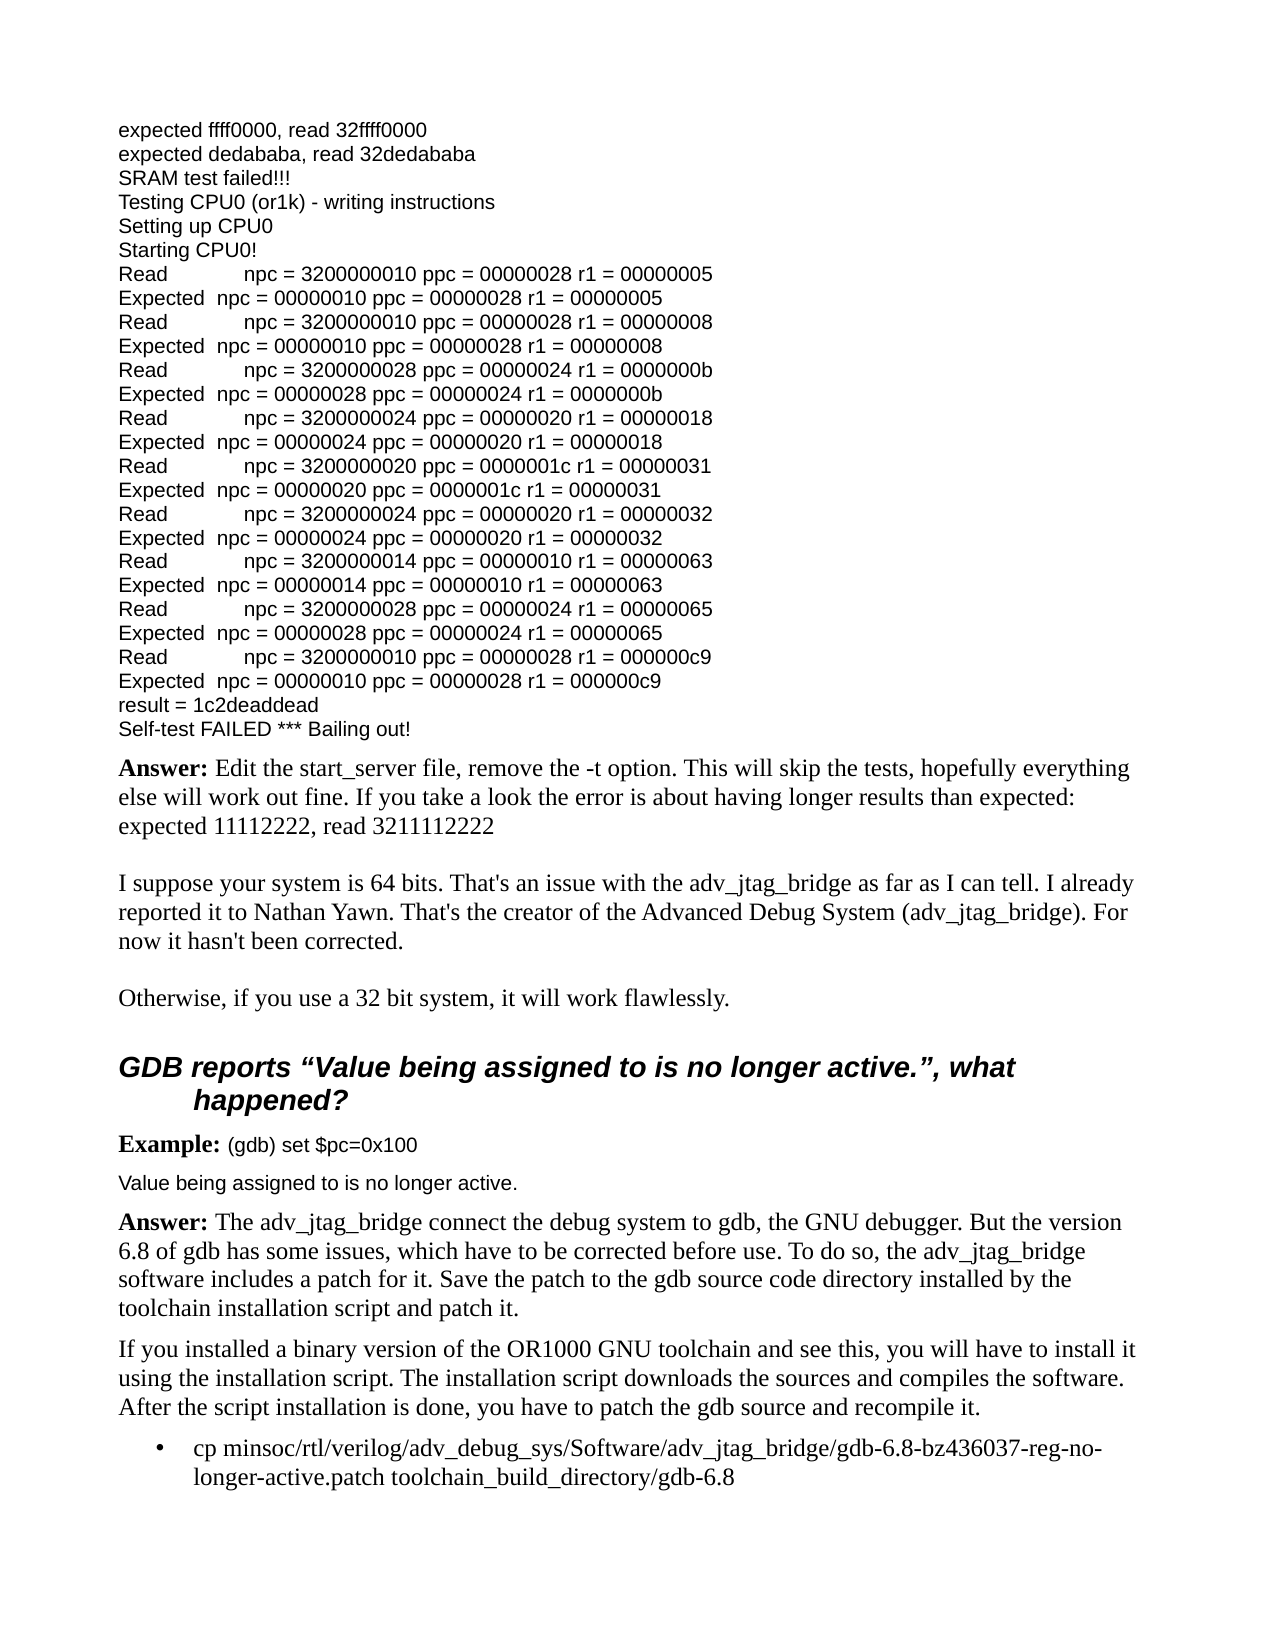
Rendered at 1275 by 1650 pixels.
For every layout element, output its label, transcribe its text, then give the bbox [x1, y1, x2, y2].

text Answer: The adv_jtag_bridge connect the debug system to gdb, the GNU debugger. But the version 6.8 of gdb has some issues, which have to be corrected before use. To do so, the adv_jtag_bridge software includes a patch for it. Save the patch to the gdb source code directory installed by the toolchain installation script and patch it. [118, 1207, 1157, 1322]
text Value being assigned to is no longer active. [118, 1171, 1157, 1194]
text If you installed a binary version of the OR1000 GNU toolchain and see this, you will have to install it using the installation script. The installation script downloads the sources and compiles the software. After the script installation is done, you have to patch the gdb source and recompile it. [118, 1334, 1157, 1421]
text expected ffff0000, read 32ffff0000 expected dedababa, read 32dedababa SRAM test failed!!! Testing CPU0 (or1k) - writing instructions Setting up CPU0 Starting CPU0! Read npc = 3200000010 ppc = 00000028 r1 = 00000005 Expected npc = 00000010 ppc = 00000028 r1 = 00000005 Read npc = 3200000010 ppc = 00000028 r1 = 00000008 Expected npc = 00000010 ppc = 00000028 r1 = 00000008 Read npc = 3200000028 ppc = 00000024 r1 = 0000000b Expected npc = 00000028 ppc = 00000024 r1 = 0000000b Read npc = 3200000024 ppc = 00000020 r1 = 00000018 Expected npc = 00000024 ppc = 00000020 r1 = 00000018 Read npc = 3200000020 ppc = 0000001c r1 = 00000031 Expected npc = 00000020 ppc = 0000001c r1 = 00000031 Read npc = 3200000024 ppc = 00000020 r1 = 00000032 Expected npc = 00000024 ppc = 00000020 r1 = 00000032 Read npc = 3200000014 ppc = 00000010 r1 = 00000063 Expected npc = 00000014 ppc = 00000010 r1 = 00000063 Read npc = 3200000028 ppc = 00000024 r1 = 00000065 Expected npc = 00000028 ppc = 00000024 r1 = 00000065 Read npc = 3200000010 ppc = 00000028 r1 = 000000c9 Expected npc = 00000010 ppc = 00000028 r1 = 000000c9 result = 1c2deaddead Self-test FAILED *** Bailing out! [118, 118, 1157, 741]
list cp minsoc/rtl/verilog/adv_debug_sys/Software/adv_jtag_bridge/gdb-6.8-bz436037-reg-no-longer-active.patch toolchain_build_directory/gdb-6.8 [156, 1433, 1157, 1491]
subtitle GDB reports “Value being assigned to is no longer active.”, what happened? [118, 1050, 1157, 1117]
text Example: (gdb) set $pc=0x100 [118, 1129, 1157, 1158]
text Answer: Edit the start_server file, remove the -t option. This will skip the tests, hopefully everything else will work out fine. If you take a look the error is about having longer results than expected: expected 11112222, read 3211112222 I suppose your system is 64 bits. That's an issue with the adv_jtag_bridge as far as I can tell. I already reported it to Nathan Yawn. That's the creator of the Advanced Debug System (adv_jtag_bridge). For now it hasn't been corrected. Otherwise, if you use a 32 bit system, it will work flawlessly. [118, 753, 1157, 1012]
